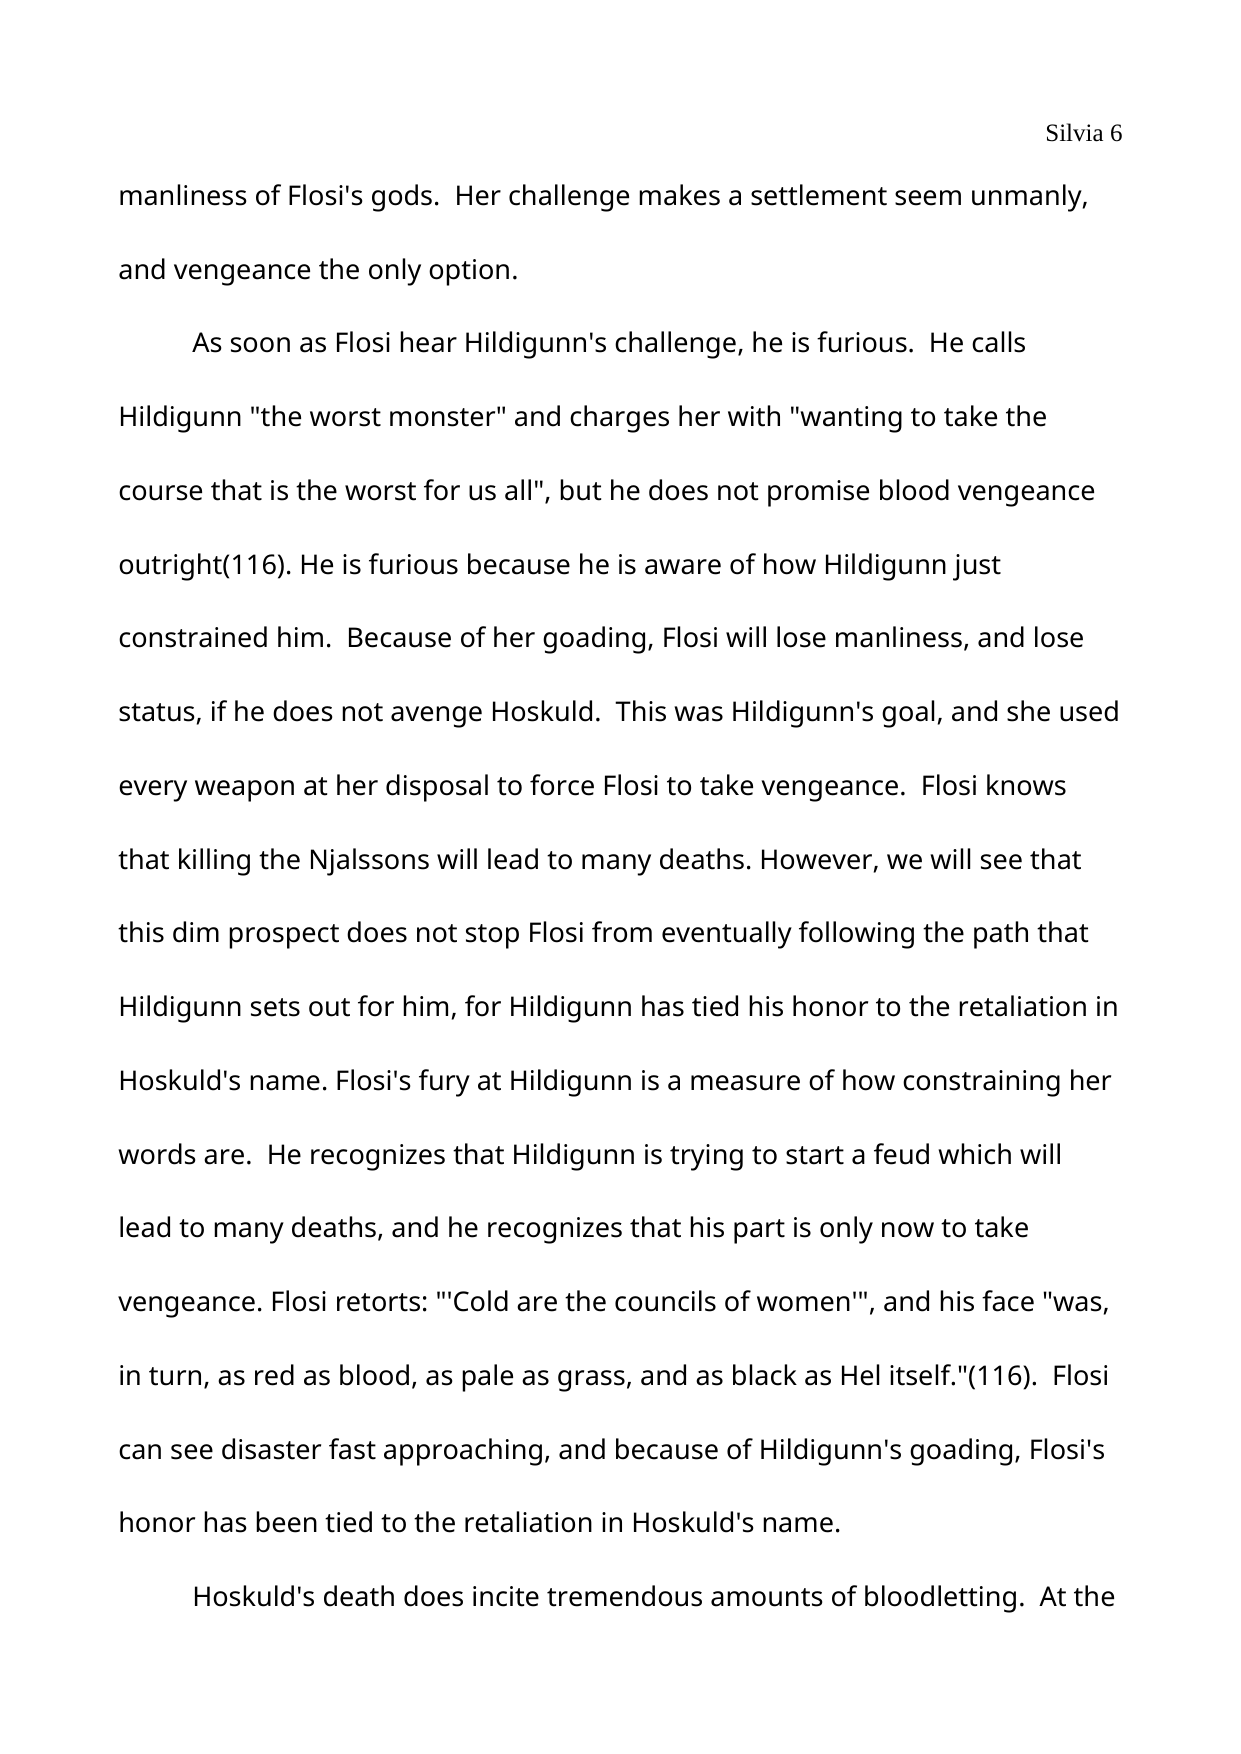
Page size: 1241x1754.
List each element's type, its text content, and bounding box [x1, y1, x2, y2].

text manliness of Flosi's gods. Her challenge makes a settlement seem unmanly, and vengeance the only option. [118, 176, 1122, 287]
text As soon as Flosi hear Hildigunn's challenge, he is furious. He calls Hildigunn "the worst monster" and charges her with "wanting to take the course that is the worst for us all", but he does not promise blood vengeance outright(116). He is furious because he is aware of how Hildigunn just constrained him. Because of her goading, Flosi will lose manliness, and lose status, if he does not avenge Hoskuld. This was Hildigunn's goal, and she used every weapon at her disposal to force Flosi to take vengeance. Flosi knows that killing the Njalssons will lead to many deaths. However, we will see that this dim prospect does not stop Flosi from eventually following the path that Hildigunn sets out for him, for Hildigunn has tied his honor to the retaliation in Hoskuld's name. Flosi's fury at Hildigunn is a measure of how constraining her words are. He recognizes that Hildigunn is trying to start a feud which will lead to many deaths, and he recognizes that his part is only now to take vengeance. Flosi retorts: "'Cold are the councils of women'", and his face "was, in turn, as red as blood, as pale as grass, and as black as Hel itself."(116). Flosi can see disaster fast approaching, and because of Hildigunn's goading, Flosi's honor has been tied to the retaliation in Hoskuld's name. [118, 324, 1122, 1541]
text Hoskuld's death does incite tremendous amounts of bloodletting. At the [118, 1578, 1122, 1614]
